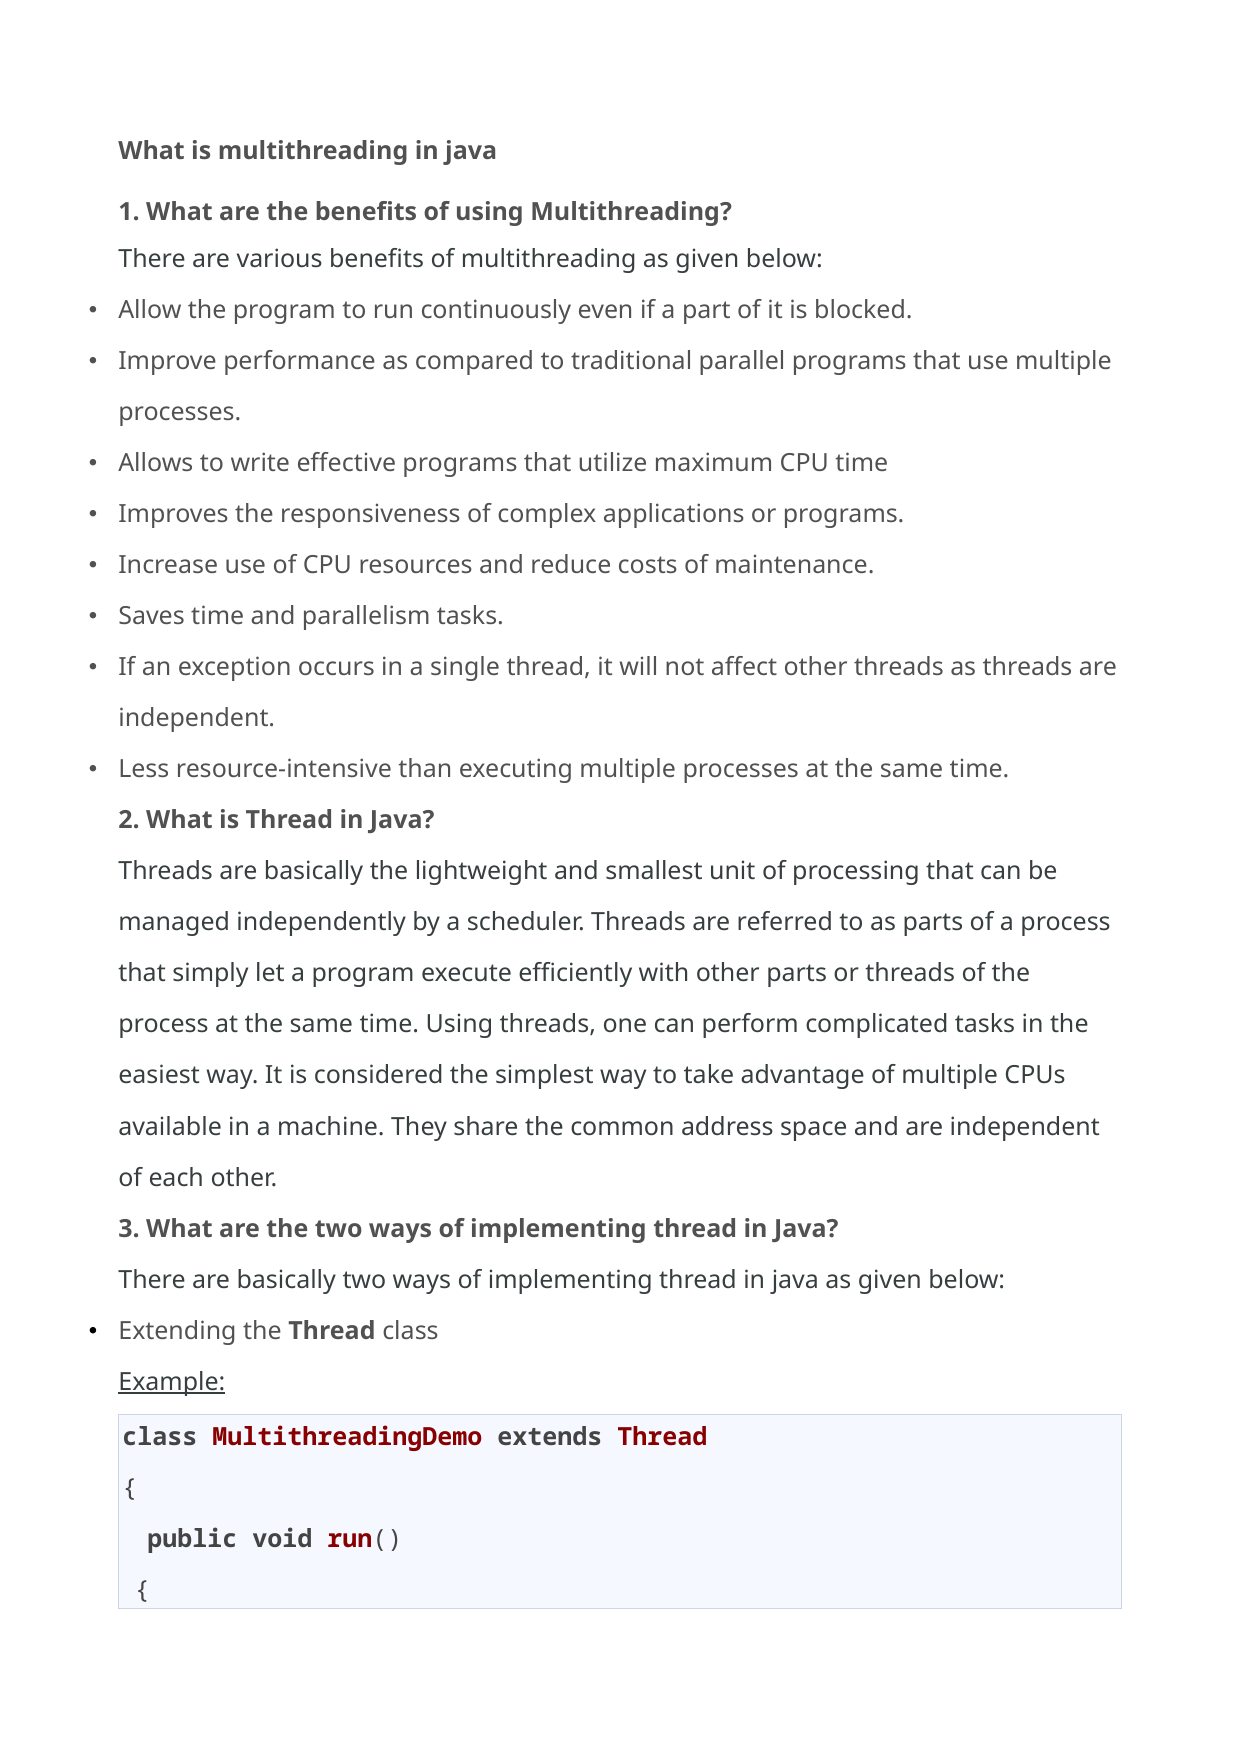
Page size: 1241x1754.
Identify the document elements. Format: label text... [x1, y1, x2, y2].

subtitle 2. What is Thread in Java? [118, 802, 1122, 836]
list Increase use of CPU resources and reduce costs of maintenance. [118, 547, 1122, 581]
text { [119, 1567, 1121, 1608]
text There are basically two ways of implementing thread in java as given below: [118, 1261, 1122, 1295]
text { [119, 1465, 1121, 1503]
text Example: [118, 1363, 1122, 1397]
list If an exception occurs in a single thread, it will not affect other threads as threads are independent. [118, 649, 1122, 734]
list Extending the Thread class [118, 1312, 1122, 1346]
list Saves time and parallelism tasks. [118, 598, 1122, 632]
text Threads are basically the lightweight and smallest unit of processing that can be managed independently by a scheduler. Threads are referred to as parts of a process that simply let a program execute efficiently with other parts or threads of the process at the same time. Using threads, one can perform complicated tasks in the easiest way. It is considered the simplest way to take advantage of multiple CPUs available in a machine. They share the common address space and are independent of each other. [118, 853, 1122, 1193]
list Improve performance as compared to traditional parallel programs that use multiple processes. [118, 342, 1122, 428]
subtitle 3. What are the two ways of implementing thread in Java? [118, 1210, 1122, 1244]
text There are various benefits of multithreading as given below: [118, 240, 1122, 274]
list Less resource-intensive than executing multiple processes at the same time. [118, 751, 1122, 785]
subtitle 1. What are the benefits of using Multithreading? [118, 194, 1122, 228]
subtitle What is multithreading in java [118, 133, 1122, 167]
text public void run() [119, 1516, 1121, 1554]
text class MultithreadingDemo extends Thread [119, 1415, 1121, 1452]
list Improves the responsiveness of complex applications or programs. [118, 496, 1122, 530]
list Allows to write effective programs that utilize maximum CPU time [118, 444, 1122, 479]
list Allow the program to run continuously even if a part of it is blocked. [118, 291, 1122, 326]
